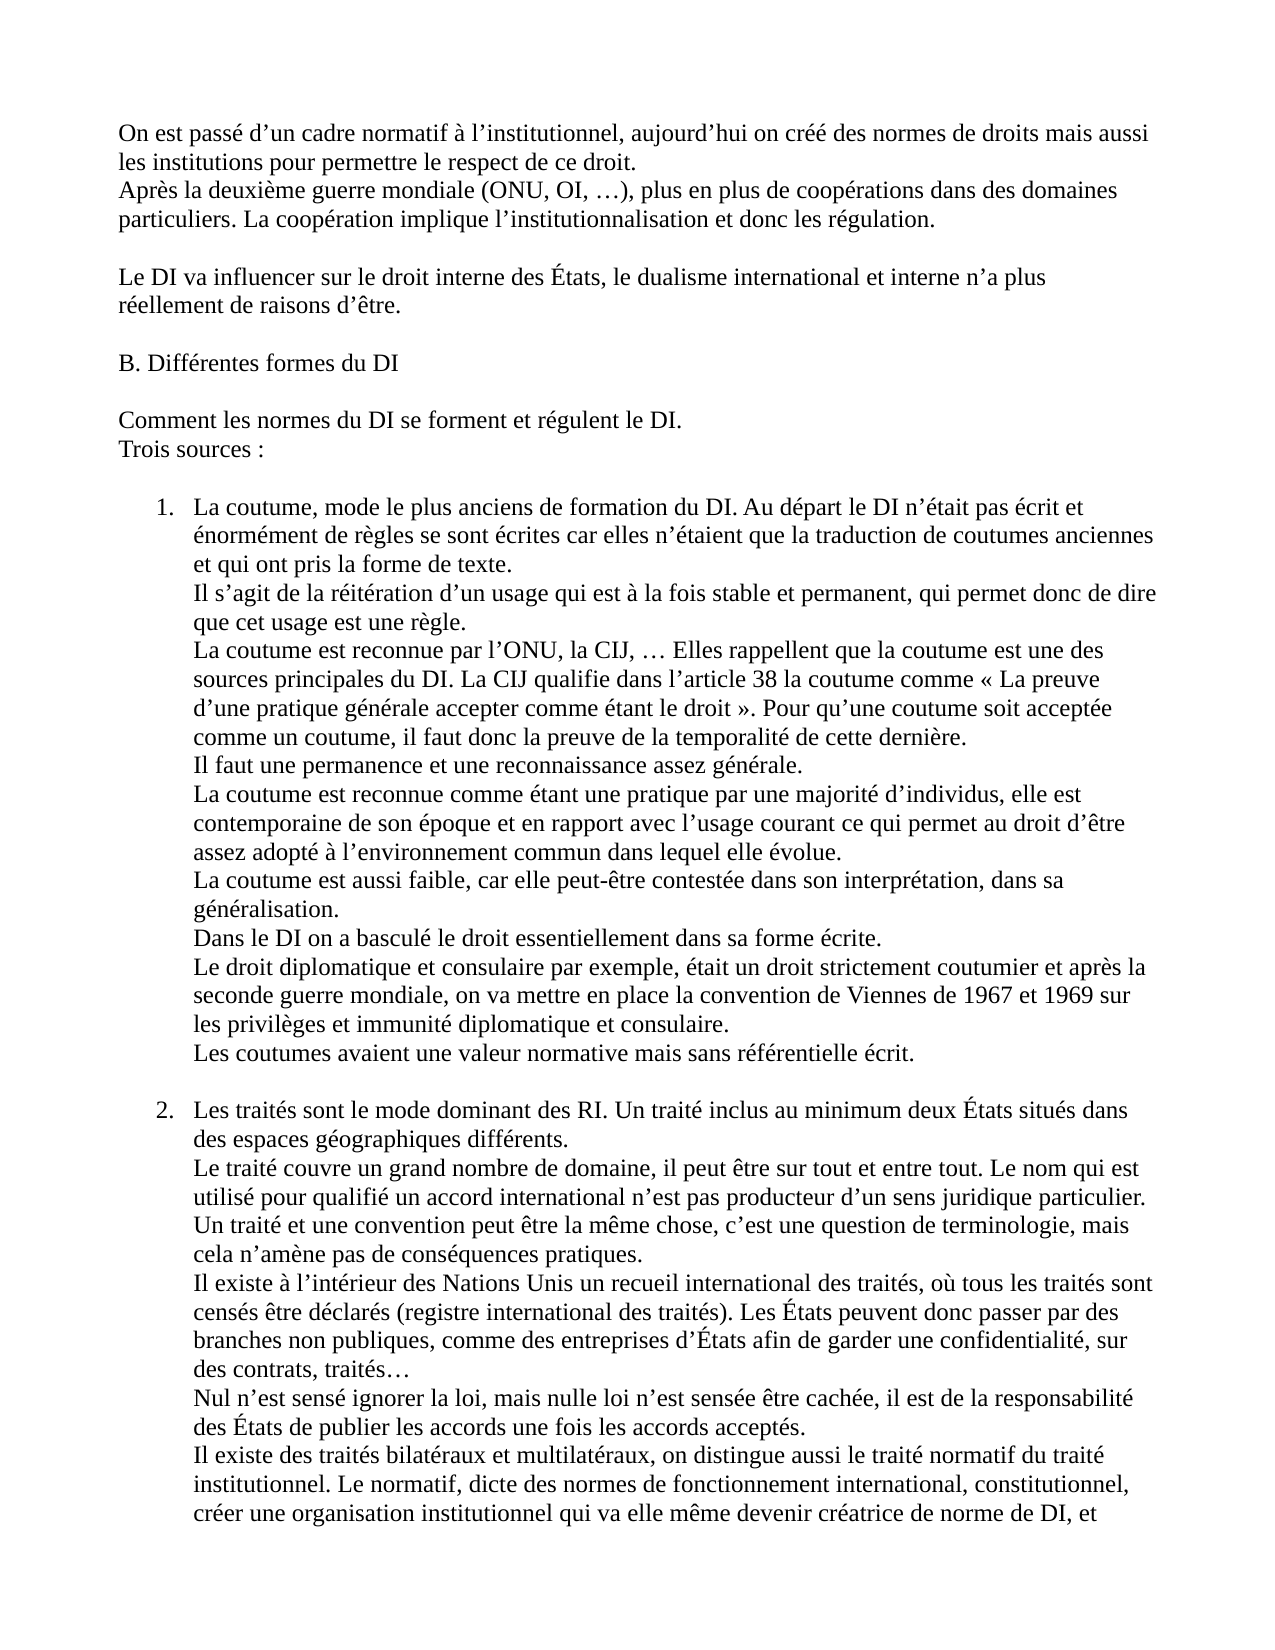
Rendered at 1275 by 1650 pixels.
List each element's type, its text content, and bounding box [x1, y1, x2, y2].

list La coutume, mode le plus anciens de formation du DI. Au départ le DI n’était pas écrit et énormément de règles se sont écrites car elles n’étaient que la traduction de coutumes anciennes et qui ont pris la forme de texte. Il s’agit de la réitération d’un usage qui est à la fois stable et permanent, qui permet donc de dire que cet usage est une règle. La coutume est reconnue par l’ONU, la CIJ, … Elles rappellent que la coutume est une des sources principales du DI. La CIJ qualifie dans l’article 38 la coutume comme « La preuve d’une pratique générale accepter comme étant le droit ». Pour qu’une coutume soit acceptée comme un coutume, il faut donc la preuve de la temporalité de cette dernière. Il faut une permanence et une reconnaissance assez générale. La coutume est reconnue comme étant une pratique par une majorité d’individus, elle est contemporaine de son époque et en rapport avec l’usage courant ce qui permet au droit d’être assez adopté à l’environnement commun dans lequel elle évolue. La coutume est aussi faible, car elle peut-être contestée dans son interprétation, dans sa généralisation. Dans le DI on a basculé le droit essentiellement dans sa forme écrite. Le droit diplomatique et consulaire par exemple, était un droit strictement coutumier et après la seconde guerre mondiale, on va mettre en place la convention de Viennes de 1967 et 1969 sur les privilèges et immunité diplomatique et consulaire. Les coutumes avaient une valeur normative mais sans référentielle écrit. [156, 492, 1157, 1096]
text Le DI va influencer sur le droit interne des États, le dualisme international et interne n’a plus réellement de raisons d’être. [118, 262, 1157, 319]
text Comment les normes du DI se forment et régulent le DI. Trois sources : [118, 406, 1157, 463]
text On est passé d’un cadre normatif à l’institutionnel, aujourd’hui on créé des normes de droits mais aussi les institutions pour permettre le respect de ce droit. Après la deuxième guerre mondiale (ONU, OI, …), plus en plus de coopérations dans des domaines particuliers. La coopération implique l’institutionnalisation et donc les régulation. [118, 118, 1157, 233]
list Les traités sont le mode dominant des RI. Un traité inclus au minimum deux États situés dans des espaces géographiques différents. Le traité couvre un grand nombre de domaine, il peut être sur tout et entre tout. Le nom qui est utilisé pour qualifié un accord international n’est pas producteur d’un sens juridique particulier. Un traité et une convention peut être la même chose, c’est une question de terminologie, mais cela n’amène pas de conséquences pratiques. Il existe à l’intérieur des Nations Unis un recueil international des traités, où tous les traités sont censés être déclarés (registre international des traités). Les États peuvent donc passer par des branches non publiques, comme des entreprises d’États afin de garder une confidentialité, sur des contrats, traités… Nul n’est sensé ignorer la loi, mais nulle loi n’est sensée être cachée, il est de la responsabilité des États de publier les accords une fois les accords acceptés. Il existe des traités bilatéraux et multilatéraux, on distingue aussi le traité normatif du traité institutionnel. Le normatif, dicte des normes de fonctionnement international, constitutionnel, créer une organisation institutionnel qui va elle même devenir créatrice de norme de DI, et [156, 1096, 1157, 1527]
text B. Différentes formes du DI [118, 348, 1157, 377]
